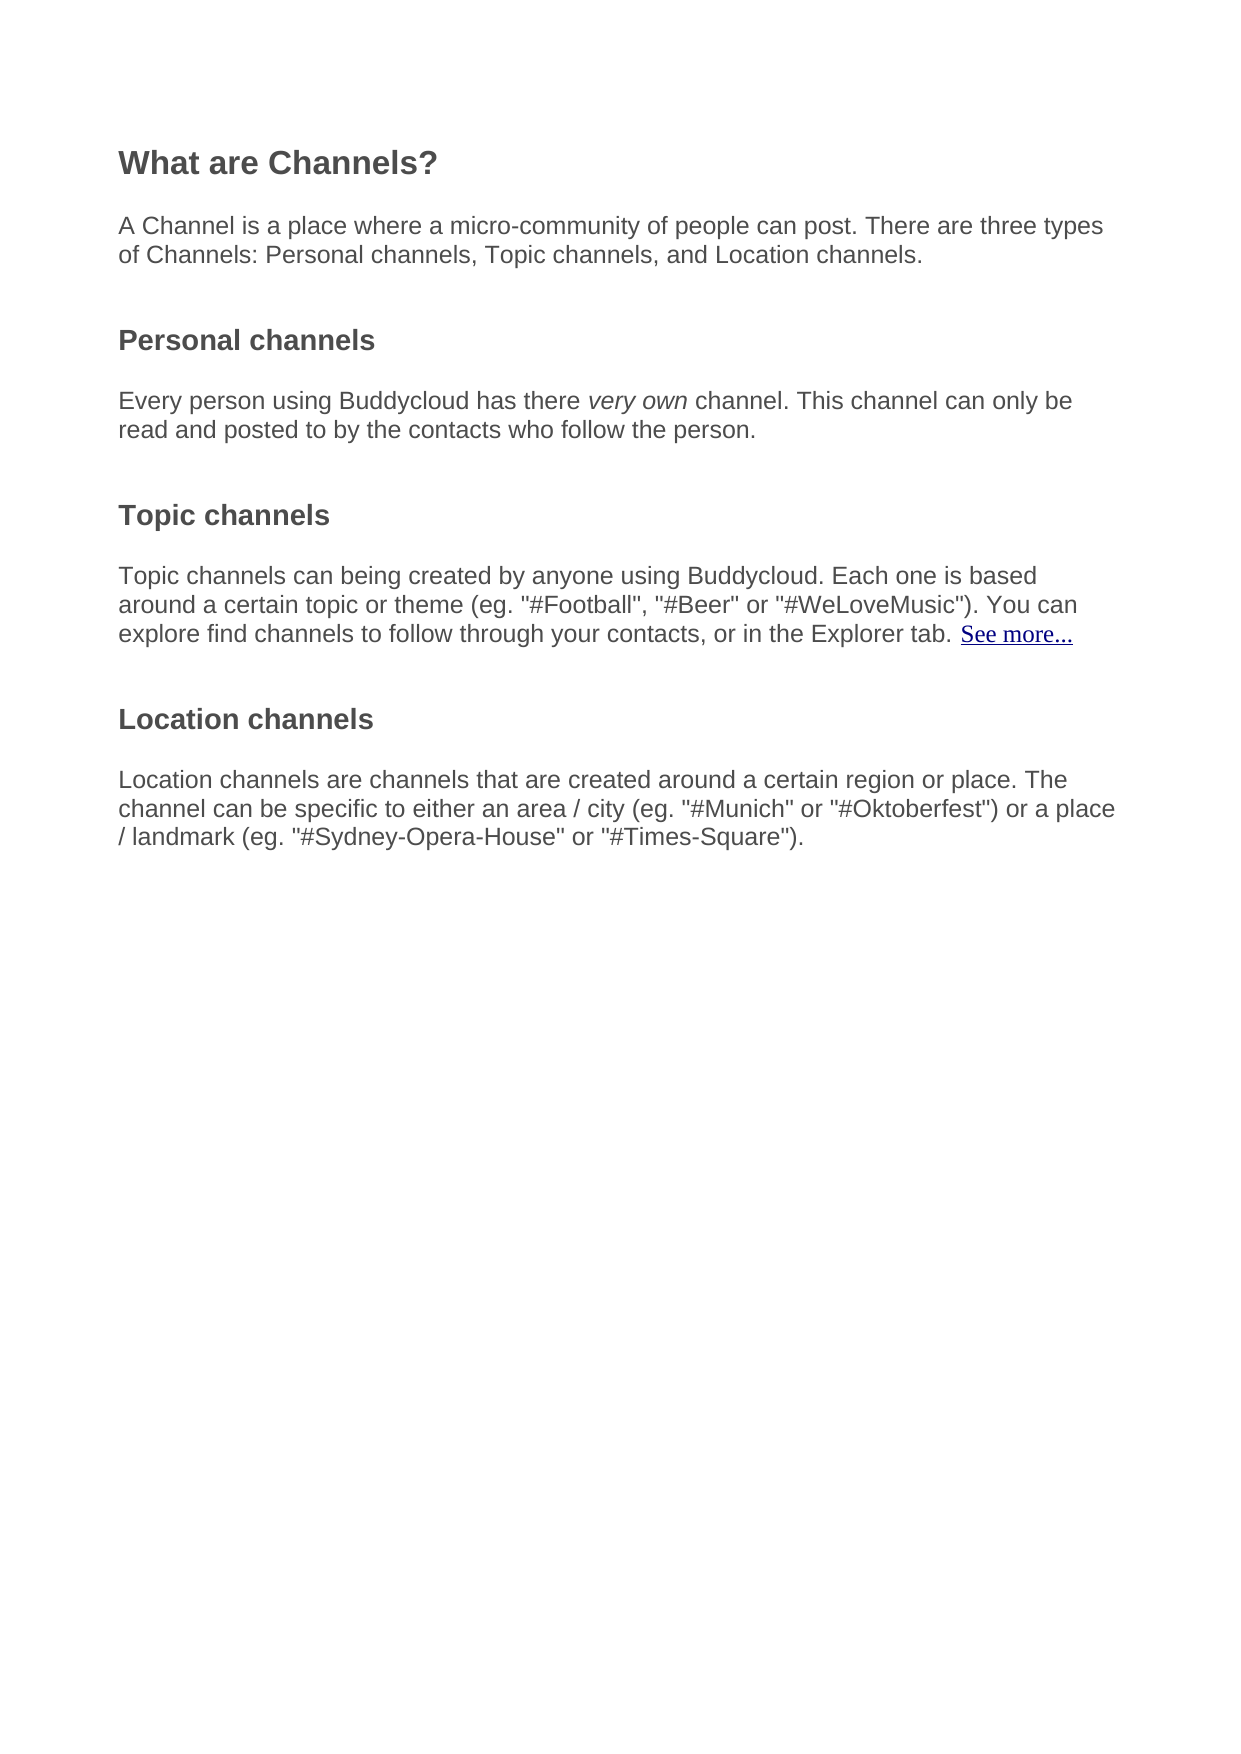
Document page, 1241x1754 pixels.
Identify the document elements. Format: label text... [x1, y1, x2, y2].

subtitle Personal channels [118, 323, 1122, 357]
subtitle What are Channels? [118, 143, 1122, 182]
subtitle Topic channels [118, 498, 1122, 532]
subtitle Location channels [118, 702, 1122, 735]
text Location channels are channels that are created around a certain region or place. The channel can be specific to either an area / city (eg. "#Munich" or "#Oktoberfest") or a place / landmark (eg. "#Sydney-Opera-House" or "#Times-Square"). [118, 765, 1122, 851]
text Topic channels can being created by anyone using Buddycloud. Each one is based around a certain topic or theme (eg. "#Football", "#Beer" or "#WeLoveMusic"). You can explore find channels to follow through your contacts, or in the Explorer tab. See more... [118, 561, 1122, 647]
text A Channel is a place where a micro-community of people can post. There are three types of Channels: Personal channels, Topic channels, and Location channels. [118, 211, 1122, 268]
text Every person using Buddycloud has there very own channel. This channel can only be read and posted to by the contacts who follow the person. [118, 386, 1122, 443]
